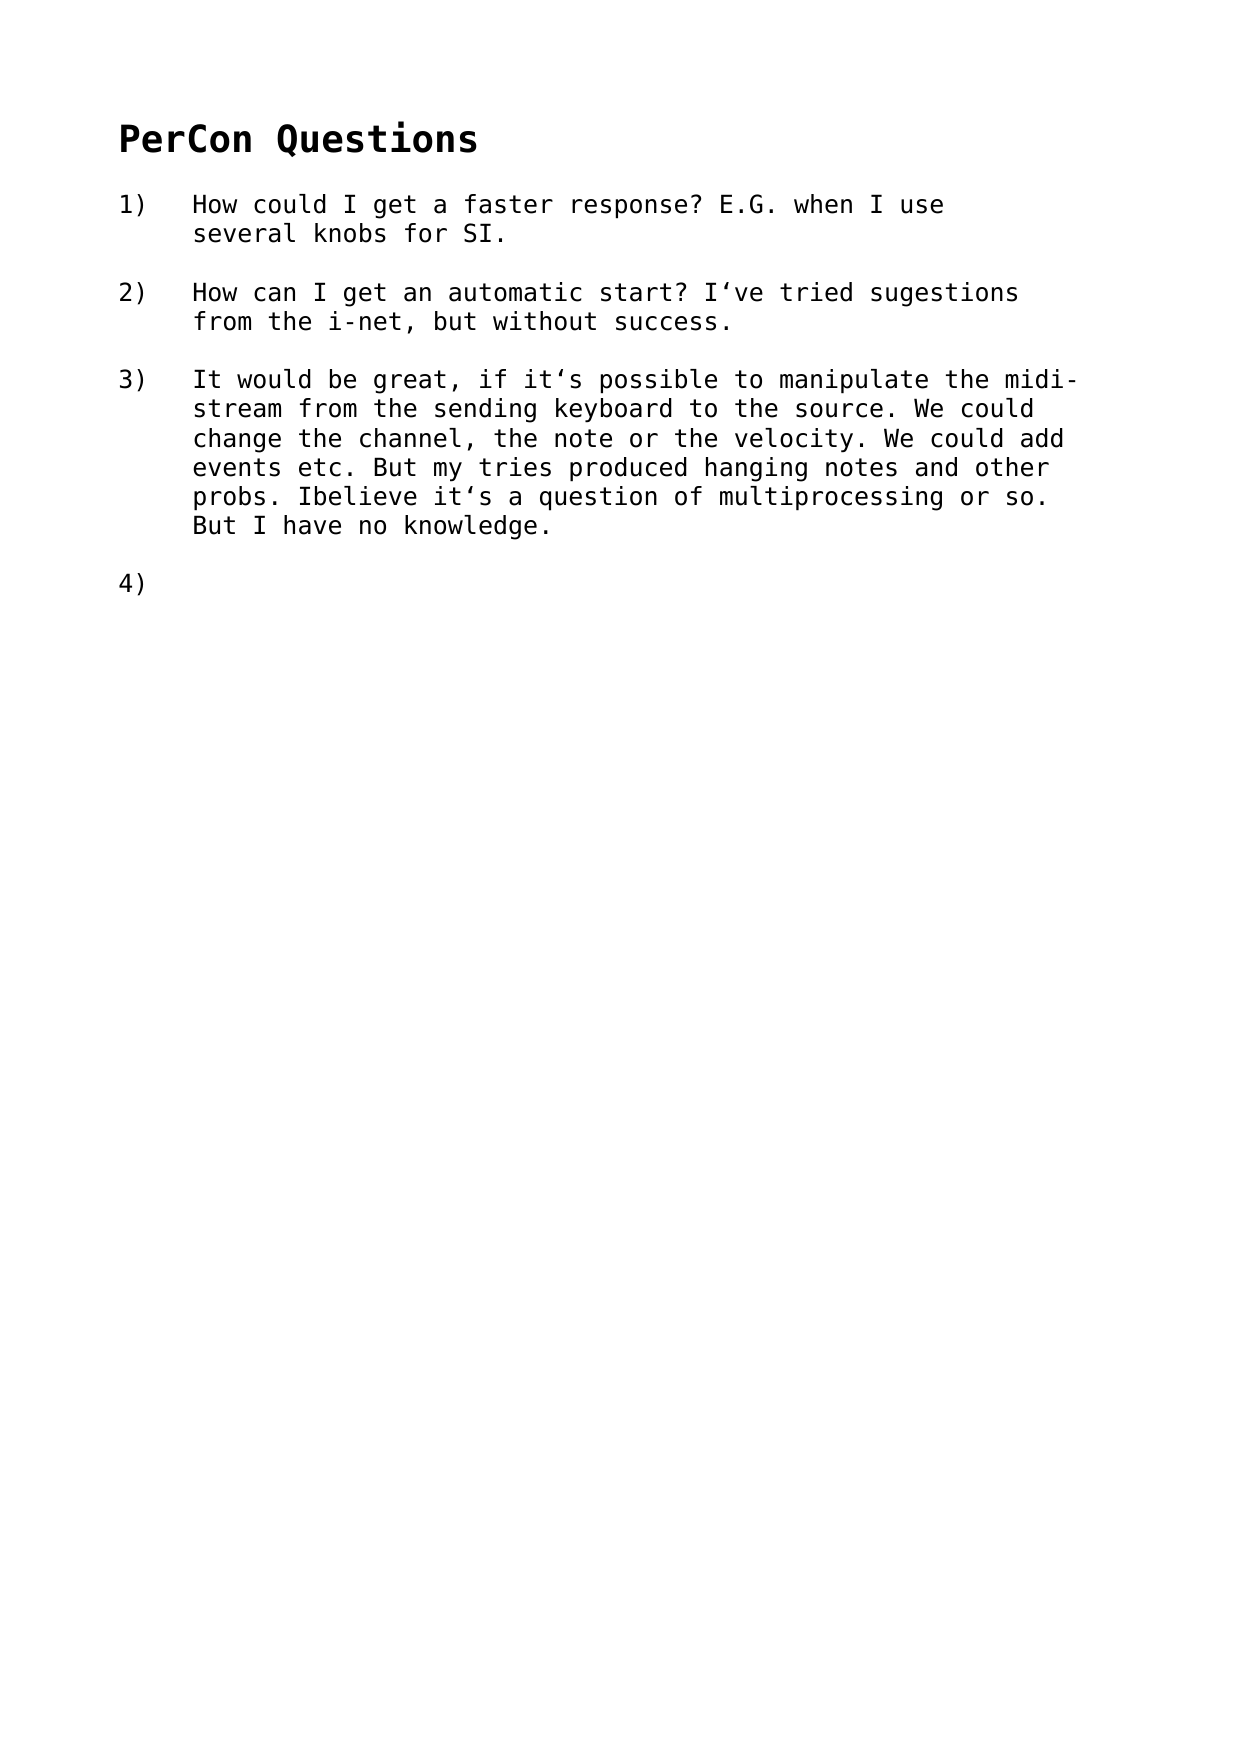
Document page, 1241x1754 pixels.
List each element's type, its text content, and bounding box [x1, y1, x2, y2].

text But I have no knowledge. [118, 511, 1122, 541]
text events etc. But my tries produced hanging notes and other [118, 453, 1122, 482]
text 1) How could I get a faster response? E.G. when I use [118, 191, 1122, 220]
text PerCon Questions [118, 118, 1122, 162]
text several knobs for SI. [118, 220, 1122, 249]
text stream from the sending keyboard to the source. We could change the channel, the note or the velocity. We could add [118, 395, 1122, 453]
text 3) It would be great, if it‘s possible to manipulate the midi- [118, 366, 1122, 395]
text 4) [118, 570, 1122, 599]
text probs. Ibelieve it‘s a question of multiprocessing or so. [118, 482, 1122, 511]
text from the i-net, but without success. [118, 307, 1122, 336]
text 2) How can I get an automatic start? I‘ve tried sugestions [118, 278, 1122, 307]
